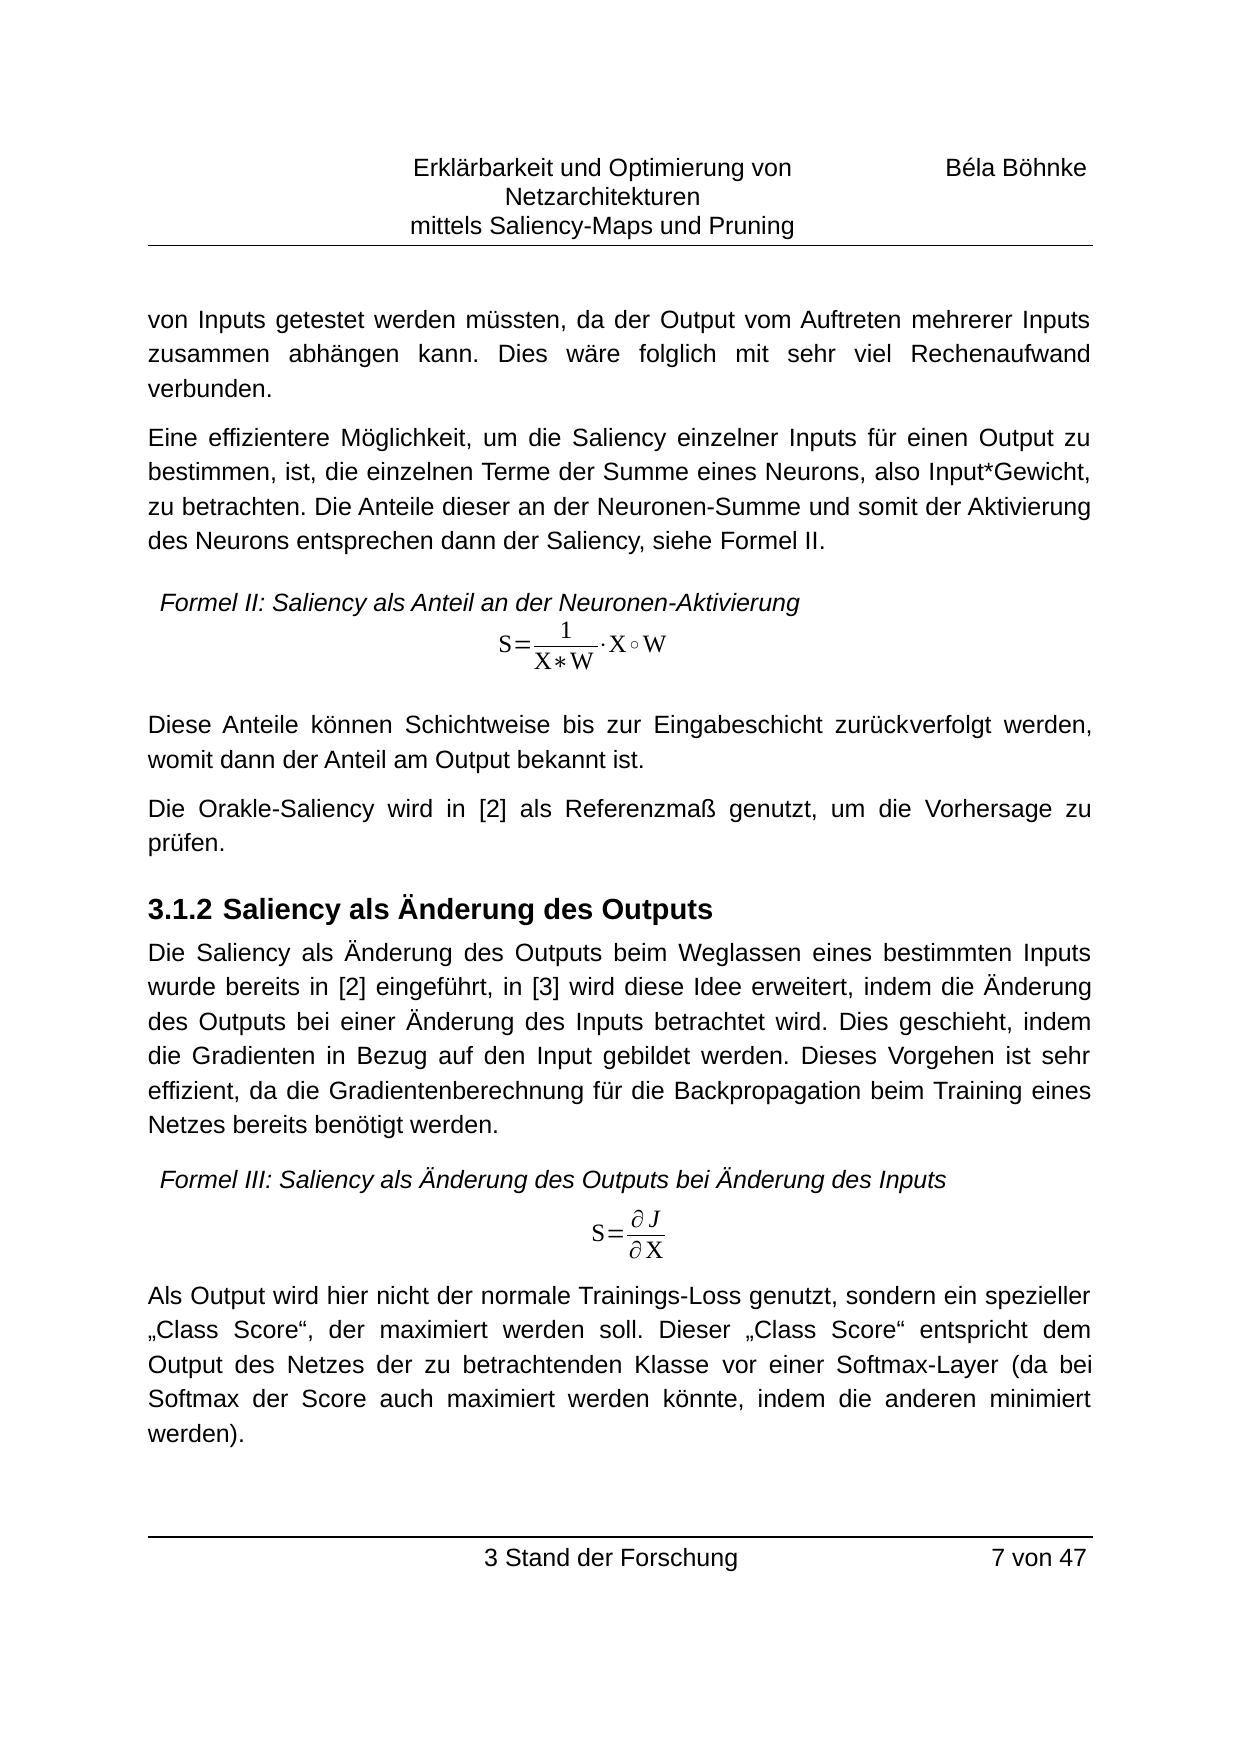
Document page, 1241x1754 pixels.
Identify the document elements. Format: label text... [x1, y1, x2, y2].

text Formel III: Saliency als Änderung des Outputs bei Änderung des Inputs [159, 1165, 1098, 1193]
text Formel II: Saliency als Anteil an der Neuronen-Aktivierung [159, 588, 1006, 616]
text von Inputs getestet werden müssten, da der Output vom Auftreten mehrerer Inputs zusammen abhängen kann. Dies wäre folglich mit sehr viel Rechenaufwand verbunden. [148, 304, 1093, 402]
text Die Orakle-Saliency wird in [2] als Referenzmaß genutzt, um die Vorhersage zu prüfen. [148, 794, 1093, 857]
text Eine effizientere Möglichkeit, um die Saliency einzelner Inputs für einen Output zu bestimmen, ist, die einzelnen Terme der Summe eines Neurons, also Input*Gewicht, zu betrachten. Die Anteile dieser an der Neuronen-Summe und somit der Aktivierung des Neurons entsprechen dann der Saliency, siehe Formel II. [148, 423, 1093, 555]
text Die Saliency als Änderung des Outputs beim Weglassen eines bestimmten Inputs wurde bereits in [2] eingeführt, in [3] wird diese Idee erweitert, indem die Änderung des Outputs bei einer Änderung des Inputs betrachtet wird. Dies geschieht, indem die Gradienten in Bezug auf den Input gebildet werden. Dieses Vorgehen ist sehr effizient, da die Gradientenberechnung für die Backpropagation beim Training eines Netzes bereits benötigt werden. [148, 938, 1093, 1139]
text Diese Anteile können Schichtweise bis zur Eingabeschicht zurückverfolgt werden, womit dann der Anteil am Output bekannt ist. [148, 710, 1093, 773]
text Als Output wird hier nicht der normale Trainings-Loss genutzt, sondern ein spezieller „Class Score“, der maximiert werden soll. Dieser „Class Score“ entspricht dem Output des Netzes der zu betrachtenden Klasse vor einer Softmax-Layer (da bei Softmax der Score auch maximiert werden könnte, indem die anderen minimiert werden). [148, 1152, 1098, 1448]
subtitle Saliency als Änderung des Outputs [148, 892, 1093, 925]
